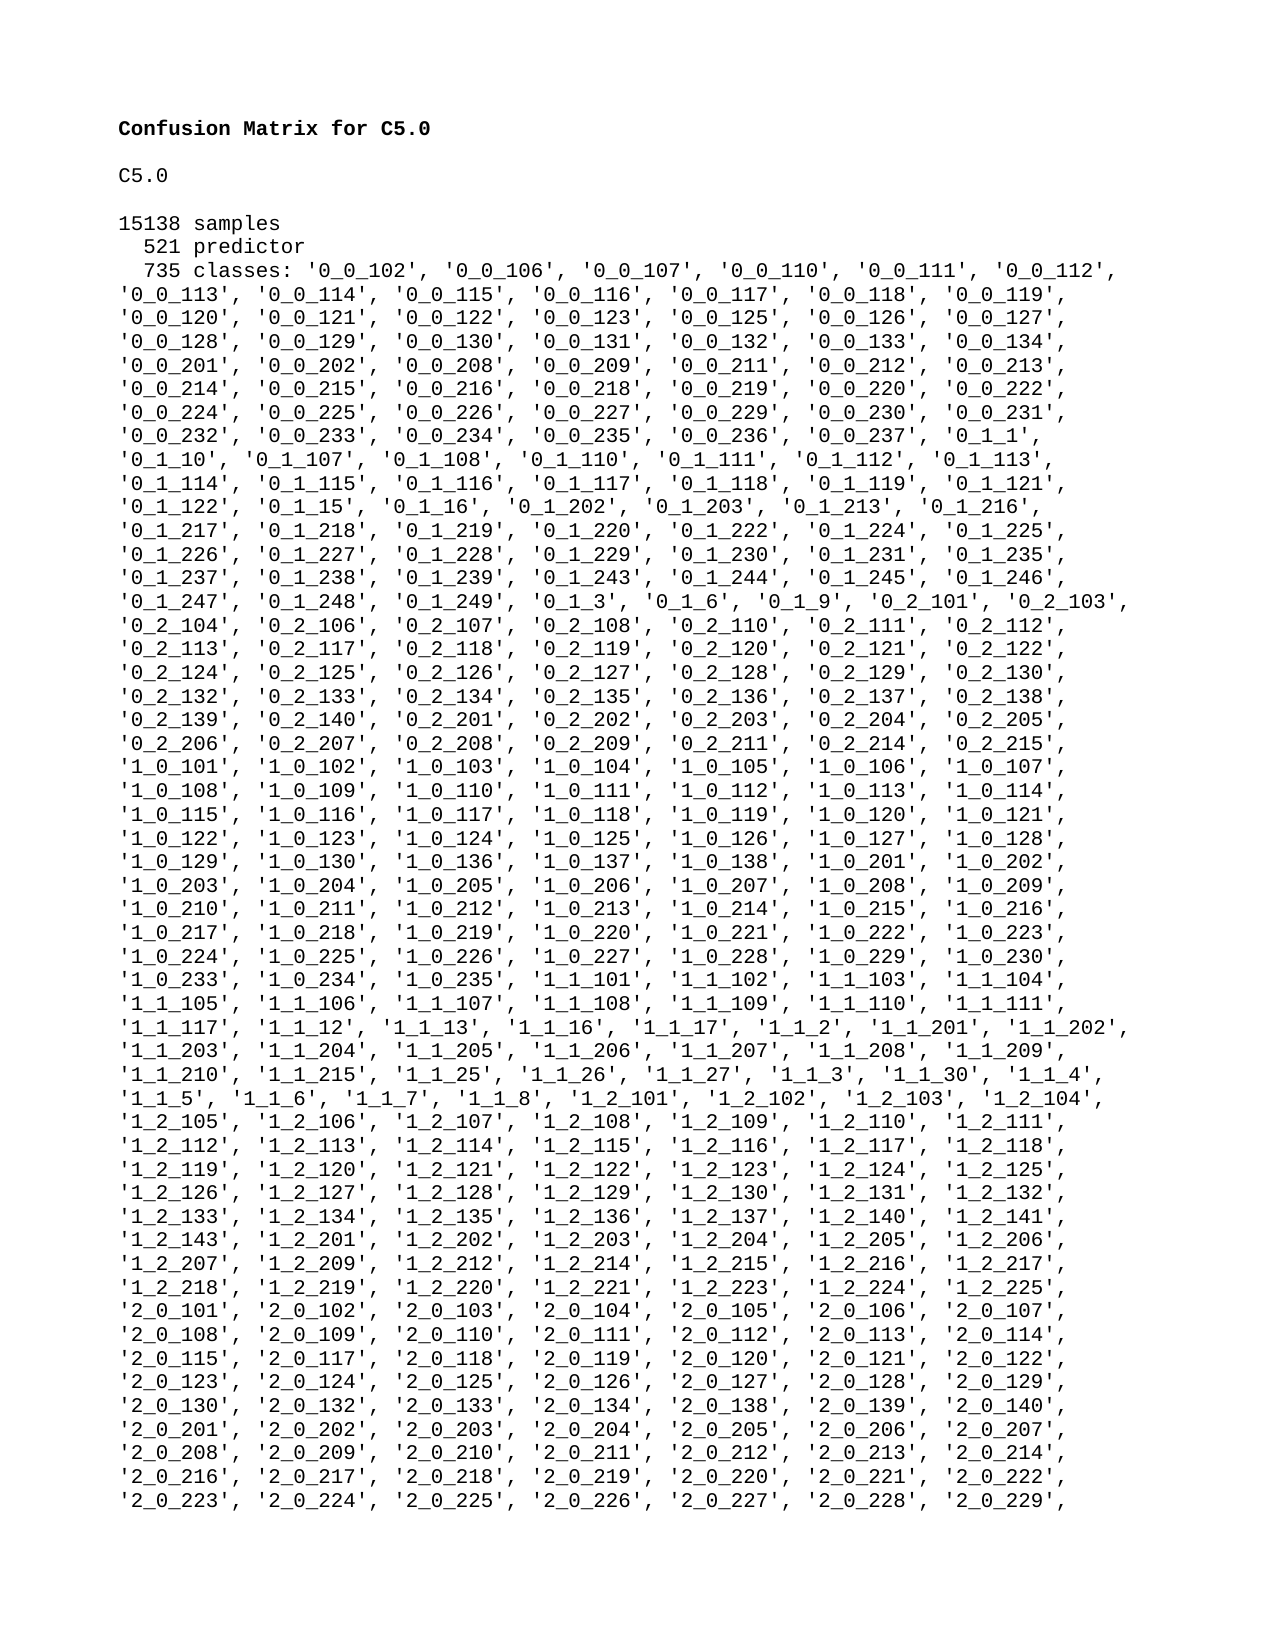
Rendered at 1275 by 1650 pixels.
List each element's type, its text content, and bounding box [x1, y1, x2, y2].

text C5.0 [118, 165, 1157, 189]
text 15138 samples [118, 213, 1157, 236]
text 521 predictor [118, 236, 1157, 260]
text Confusion Matrix for C5.0 [118, 118, 1157, 142]
text 735 classes: '0_0_102', '0_0_106', '0_0_107', '0_0_110', '0_0_111', '0_0_112', '0_0_113', '0_0_114', '0_0_115', '0_0_116', '0_0_117', '0_0_118', '0_0_119', '0_0_120', '0_0_121', '0_0_122', '0_0_123', '0_0_125', '0_0_126', '0_0_127', '0_0_128', '0_0_129', '0_0_130', '0_0_131', '0_0_132', '0_0_133', '0_0_134', '0_0_201', '0_0_202', '0_0_208', '0_0_209', '0_0_211', '0_0_212', '0_0_213', '0_0_214', '0_0_215', '0_0_216', '0_0_218', '0_0_219', '0_0_220', '0_0_222', '0_0_224', '0_0_225', '0_0_226', '0_0_227', '0_0_229', '0_0_230', '0_0_231', '0_0_232', '0_0_233', '0_0_234', '0_0_235', '0_0_236', '0_0_237', '0_1_1', '0_1_10', '0_1_107', '0_1_108', '0_1_110', '0_1_111', '0_1_112', '0_1_113', '0_1_114', '0_1_115', '0_1_116', '0_1_117', '0_1_118', '0_1_119', '0_1_121', '0_1_122', '0_1_15', '0_1_16', '0_1_202', '0_1_203', '0_1_213', '0_1_216', '0_1_217', '0_1_218', '0_1_219', '0_1_220', '0_1_222', '0_1_224', '0_1_225', '0_1_226', '0_1_227', '0_1_228', '0_1_229', '0_1_230', '0_1_231', '0_1_235', '0_1_237', '0_1_238', '0_1_239', '0_1_243', '0_1_244', '0_1_245', '0_1_246', '0_1_247', '0_1_248', '0_1_249', '0_1_3', '0_1_6', '0_1_9', '0_2_101', '0_2_103', '0_2_104', '0_2_106', '0_2_107', '0_2_108', '0_2_110', '0_2_111', '0_2_112', '0_2_113', '0_2_117', '0_2_118', '0_2_119', '0_2_120', '0_2_121', '0_2_122', '0_2_124', '0_2_125', '0_2_126', '0_2_127', '0_2_128', '0_2_129', '0_2_130', '0_2_132', '0_2_133', '0_2_134', '0_2_135', '0_2_136', '0_2_137', '0_2_138', '0_2_139', '0_2_140', '0_2_201', '0_2_202', '0_2_203', '0_2_204', '0_2_205', '0_2_206', '0_2_207', '0_2_208', '0_2_209', '0_2_211', '0_2_214', '0_2_215', '1_0_101', '1_0_102', '1_0_103', '1_0_104', '1_0_105', '1_0_106', '1_0_107', '1_0_108', '1_0_109', '1_0_110', '1_0_111', '1_0_112', '1_0_113', '1_0_114', '1_0_115', '1_0_116', '1_0_117', '1_0_118', '1_0_119', '1_0_120', '1_0_121', '1_0_122', '1_0_123', '1_0_124', '1_0_125', '1_0_126', '1_0_127', '1_0_128', '1_0_129', '1_0_130', '1_0_136', '1_0_137', '1_0_138', '1_0_201', '1_0_202', '1_0_203', '1_0_204', '1_0_205', '1_0_206', '1_0_207', '1_0_208', '1_0_209', '1_0_210', '1_0_211', '1_0_212', '1_0_213', '1_0_214', '1_0_215', '1_0_216', '1_0_217', '1_0_218', '1_0_219', '1_0_220', '1_0_221', '1_0_222', '1_0_223', '1_0_224', '1_0_225', '1_0_226', '1_0_227', '1_0_228', '1_0_229', '1_0_230', '1_0_233', '1_0_234', '1_0_235', '1_1_101', '1_1_102', '1_1_103', '1_1_104', '1_1_105', '1_1_106', '1_1_107', '1_1_108', '1_1_109', '1_1_110', '1_1_111', '1_1_117', '1_1_12', '1_1_13', '1_1_16', '1_1_17', '1_1_2', '1_1_201', '1_1_202', '1_1_203', '1_1_204', '1_1_205', '1_1_206', '1_1_207', '1_1_208', '1_1_209', '1_1_210', '1_1_215', '1_1_25', '1_1_26', '1_1_27', '1_1_3', '1_1_30', '1_1_4', '1_1_5', '1_1_6', '1_1_7', '1_1_8', '1_2_101', '1_2_102', '1_2_103', '1_2_104', '1_2_105', '1_2_106', '1_2_107', '1_2_108', '1_2_109', '1_2_110', '1_2_111', '1_2_112', '1_2_113', '1_2_114', '1_2_115', '1_2_116', '1_2_117', '1_2_118', '1_2_119', '1_2_120', '1_2_121', '1_2_122', '1_2_123', '1_2_124', '1_2_125', '1_2_126', '1_2_127', '1_2_128', '1_2_129', '1_2_130', '1_2_131', '1_2_132', '1_2_133', '1_2_134', '1_2_135', '1_2_136', '1_2_137', '1_2_140', '1_2_141', '1_2_143', '1_2_201', '1_2_202', '1_2_203', '1_2_204', '1_2_205', '1_2_206', '1_2_207', '1_2_209', '1_2_212', '1_2_214', '1_2_215', '1_2_216', '1_2_217', '1_2_218', '1_2_219', '1_2_220', '1_2_221', '1_2_223', '1_2_224', '1_2_225', '2_0_101', '2_0_102', '2_0_103', '2_0_104', '2_0_105', '2_0_106', '2_0_107', '2_0_108', '2_0_109', '2_0_110', '2_0_111', '2_0_112', '2_0_113', '2_0_114', '2_0_115', '2_0_117', '2_0_118', '2_0_119', '2_0_120', '2_0_121', '2_0_122', '2_0_123', '2_0_124', '2_0_125', '2_0_126', '2_0_127', '2_0_128', '2_0_129', '2_0_130', '2_0_132', '2_0_133', '2_0_134', '2_0_138', '2_0_139', '2_0_140', '2_0_201', '2_0_202', '2_0_203', '2_0_204', '2_0_205', '2_0_206', '2_0_207', '2_0_208', '2_0_209', '2_0_210', '2_0_211', '2_0_212', '2_0_213', '2_0_214', '2_0_216', '2_0_217', '2_0_218', '2_0_219', '2_0_220', '2_0_221', '2_0_222', '2_0_223', '2_0_224', '2_0_225', '2_0_226', '2_0_227', '2_0_228', '2_0_229', [118, 260, 1157, 1513]
